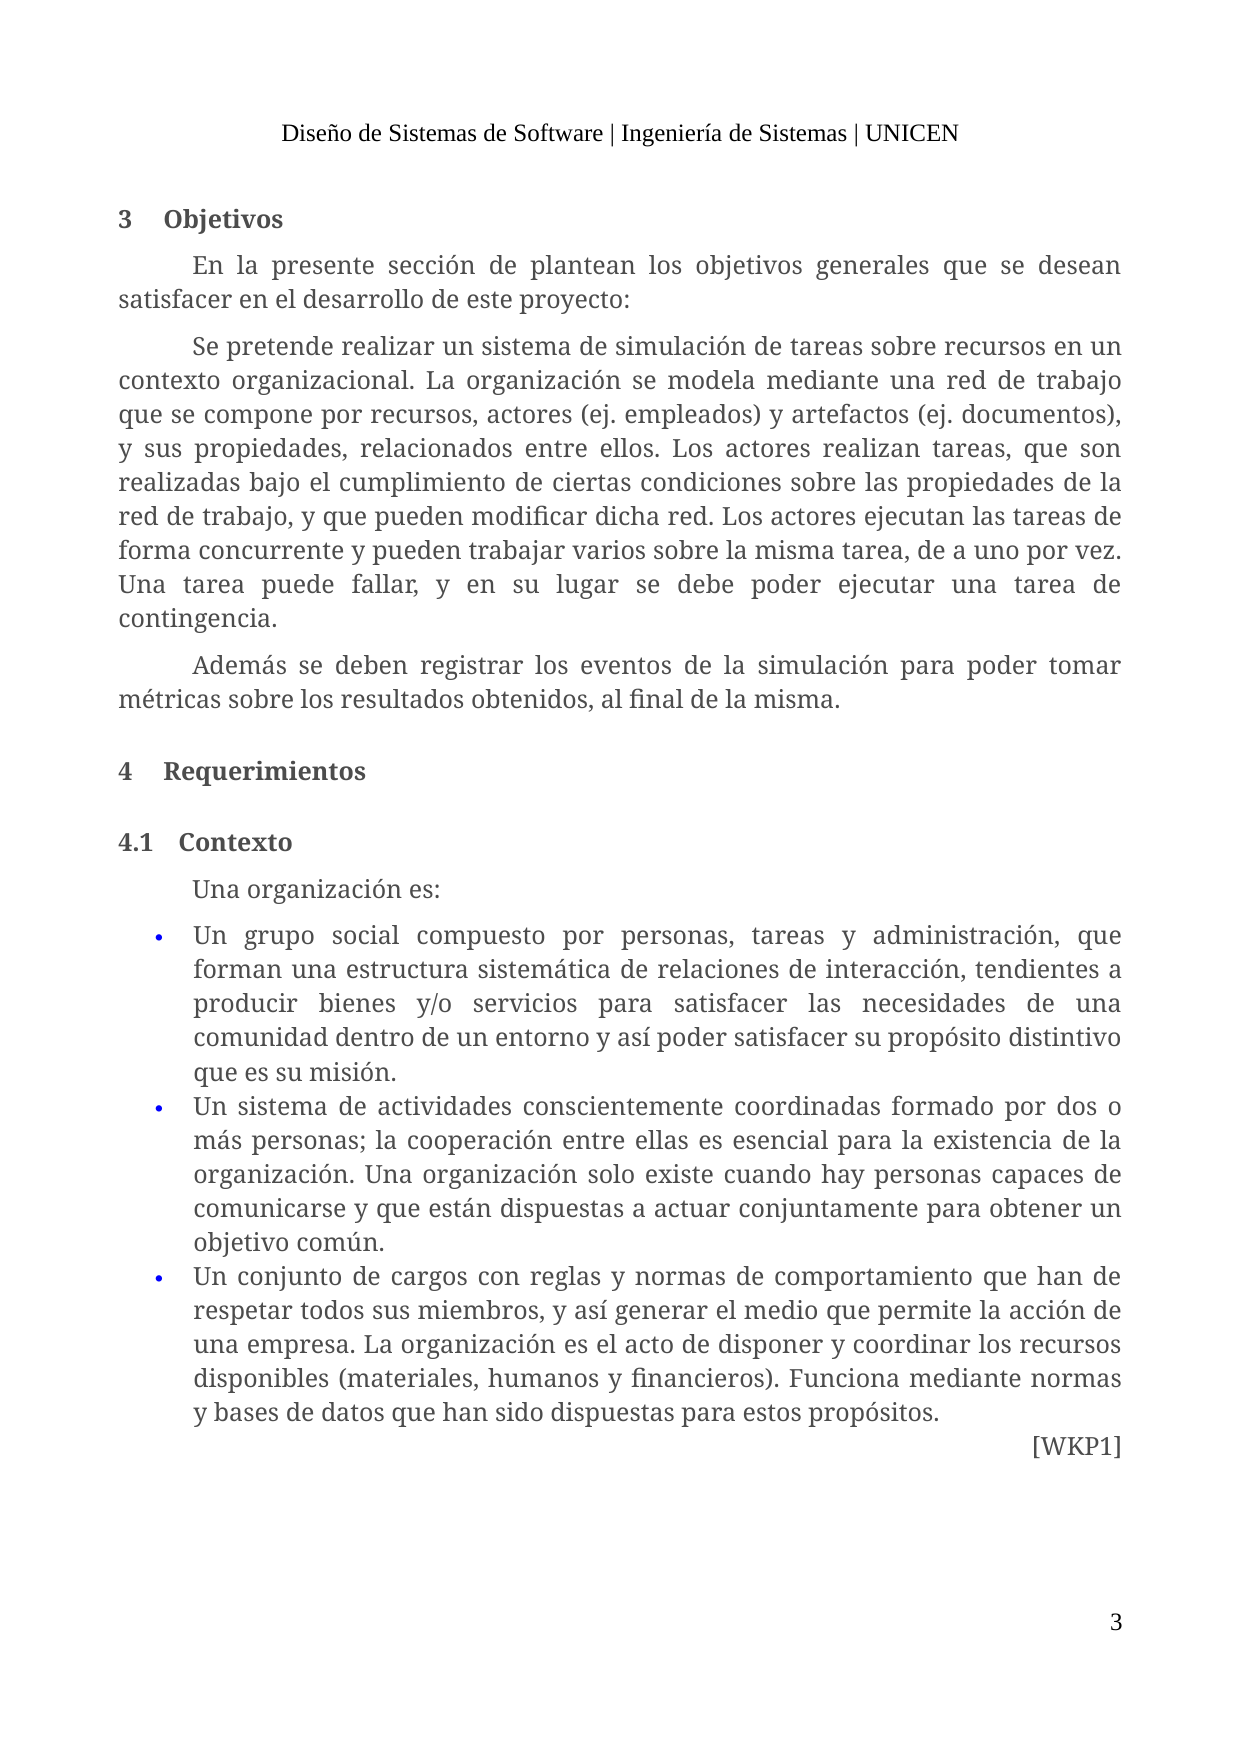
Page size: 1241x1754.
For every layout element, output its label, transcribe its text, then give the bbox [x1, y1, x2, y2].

text Una organización es: [118, 871, 1122, 905]
text Además se deben registrar los eventos de la simulación para poder tomar métricas sobre los resultados obtenidos, al final de la misma. [118, 648, 1122, 716]
list Un sistema de actividades conscientemente coordinadas formado por dos o más personas; la cooperación entre ellas es esencial para la existencia de la organización. Una organización solo existe cuando hay personas capaces de comunicarse y que están dispuestas a actuar conjuntamente para obtener un objetivo común. [156, 1088, 1122, 1258]
text [WKP1] [118, 1429, 1122, 1463]
subtitle Objetivos [118, 201, 1122, 235]
subtitle Requerimientos [118, 753, 1122, 787]
text En la presente sección de plantean los objetivos generales que se desean satisfacer en el desarrollo de este proyecto: [118, 248, 1122, 316]
subtitle Contexto [118, 825, 1122, 859]
list Un grupo social compuesto por personas, tareas y administración, que forman una estructura sistemática de relaciones de interacción, tendientes a producir bienes y/o servicios para satisfacer las necesidades de una comunidad dentro de un entorno y así poder satisfacer su propósito distintivo que es su misión. [156, 918, 1122, 1088]
text Se pretende realizar un sistema de simulación de tareas sobre recursos en un contexto organizacional. La organización se modela mediante una red de trabajo que se compone por recursos, actores (ej. empleados) y artefactos (ej. documentos), y sus propiedades, relacionados entre ellos. Los actores realizan tareas, que son realizadas bajo el cumplimiento de ciertas condiciones sobre las propiedades de la red de trabajo, y que pueden modificar dicha red. Los actores ejecutan las tareas de forma concurrente y pueden trabajar varios sobre la misma tarea, de a uno por vez. Una tarea puede fallar, y en su lugar se debe poder ejecutar una tarea de contingencia. [118, 328, 1122, 635]
list Un conjunto de cargos con reglas y normas de comportamiento que han de respetar todos sus miembros, y así generar el medio que permite la acción de una empresa. La organización es el acto de disponer y coordinar los recursos disponibles (materiales, humanos y financieros). Funciona mediante normas y bases de datos que han sido dispuestas para estos propósitos. [156, 1258, 1122, 1429]
